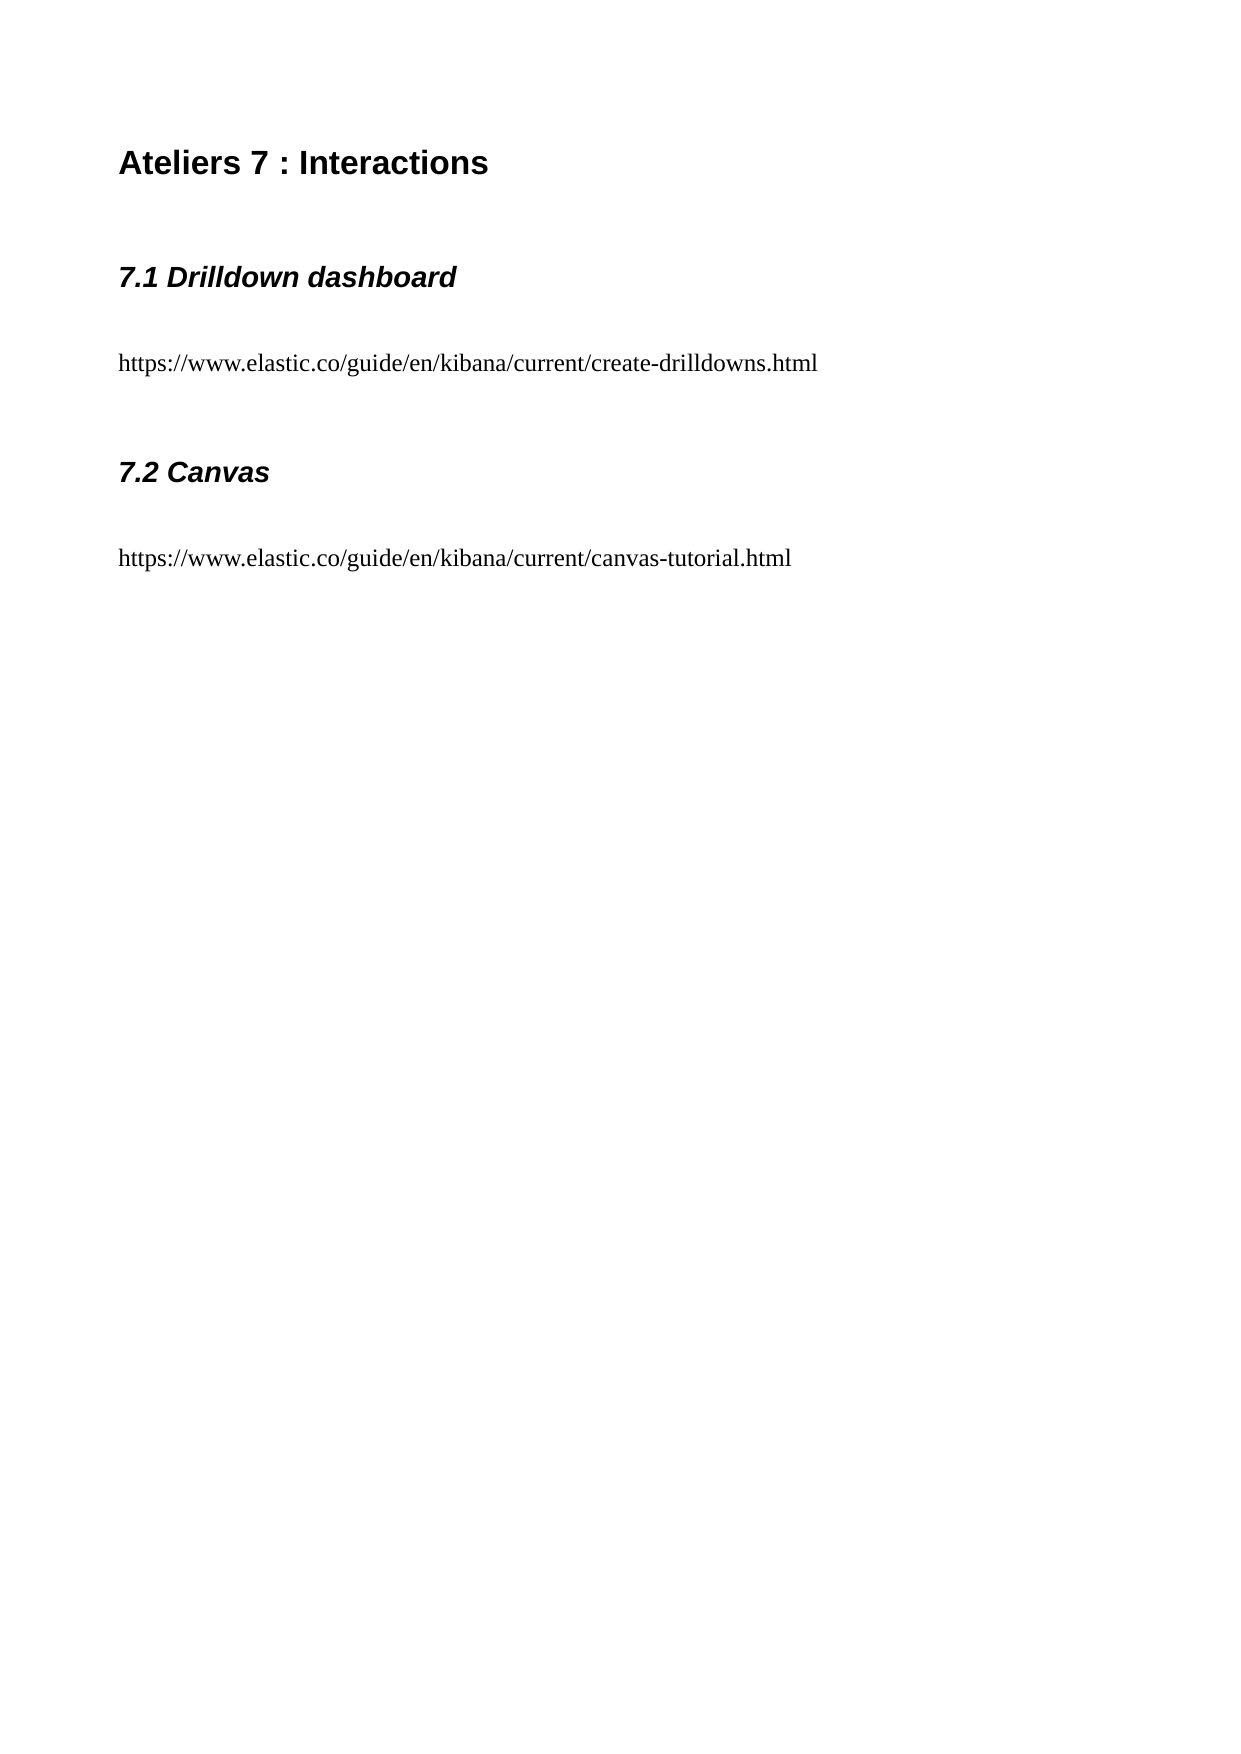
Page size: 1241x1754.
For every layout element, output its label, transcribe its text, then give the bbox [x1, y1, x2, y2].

subtitle 7.1 Drilldown dashboard [118, 261, 1122, 294]
text https://www.elastic.co/guide/en/kibana/current/canvas-tutorial.html [118, 543, 1122, 571]
text https://www.elastic.co/guide/en/kibana/current/create-drilldowns.html [118, 348, 1122, 377]
subtitle Ateliers 7 : Interactions [118, 143, 1122, 182]
subtitle 7.2 Canvas [118, 455, 1122, 489]
